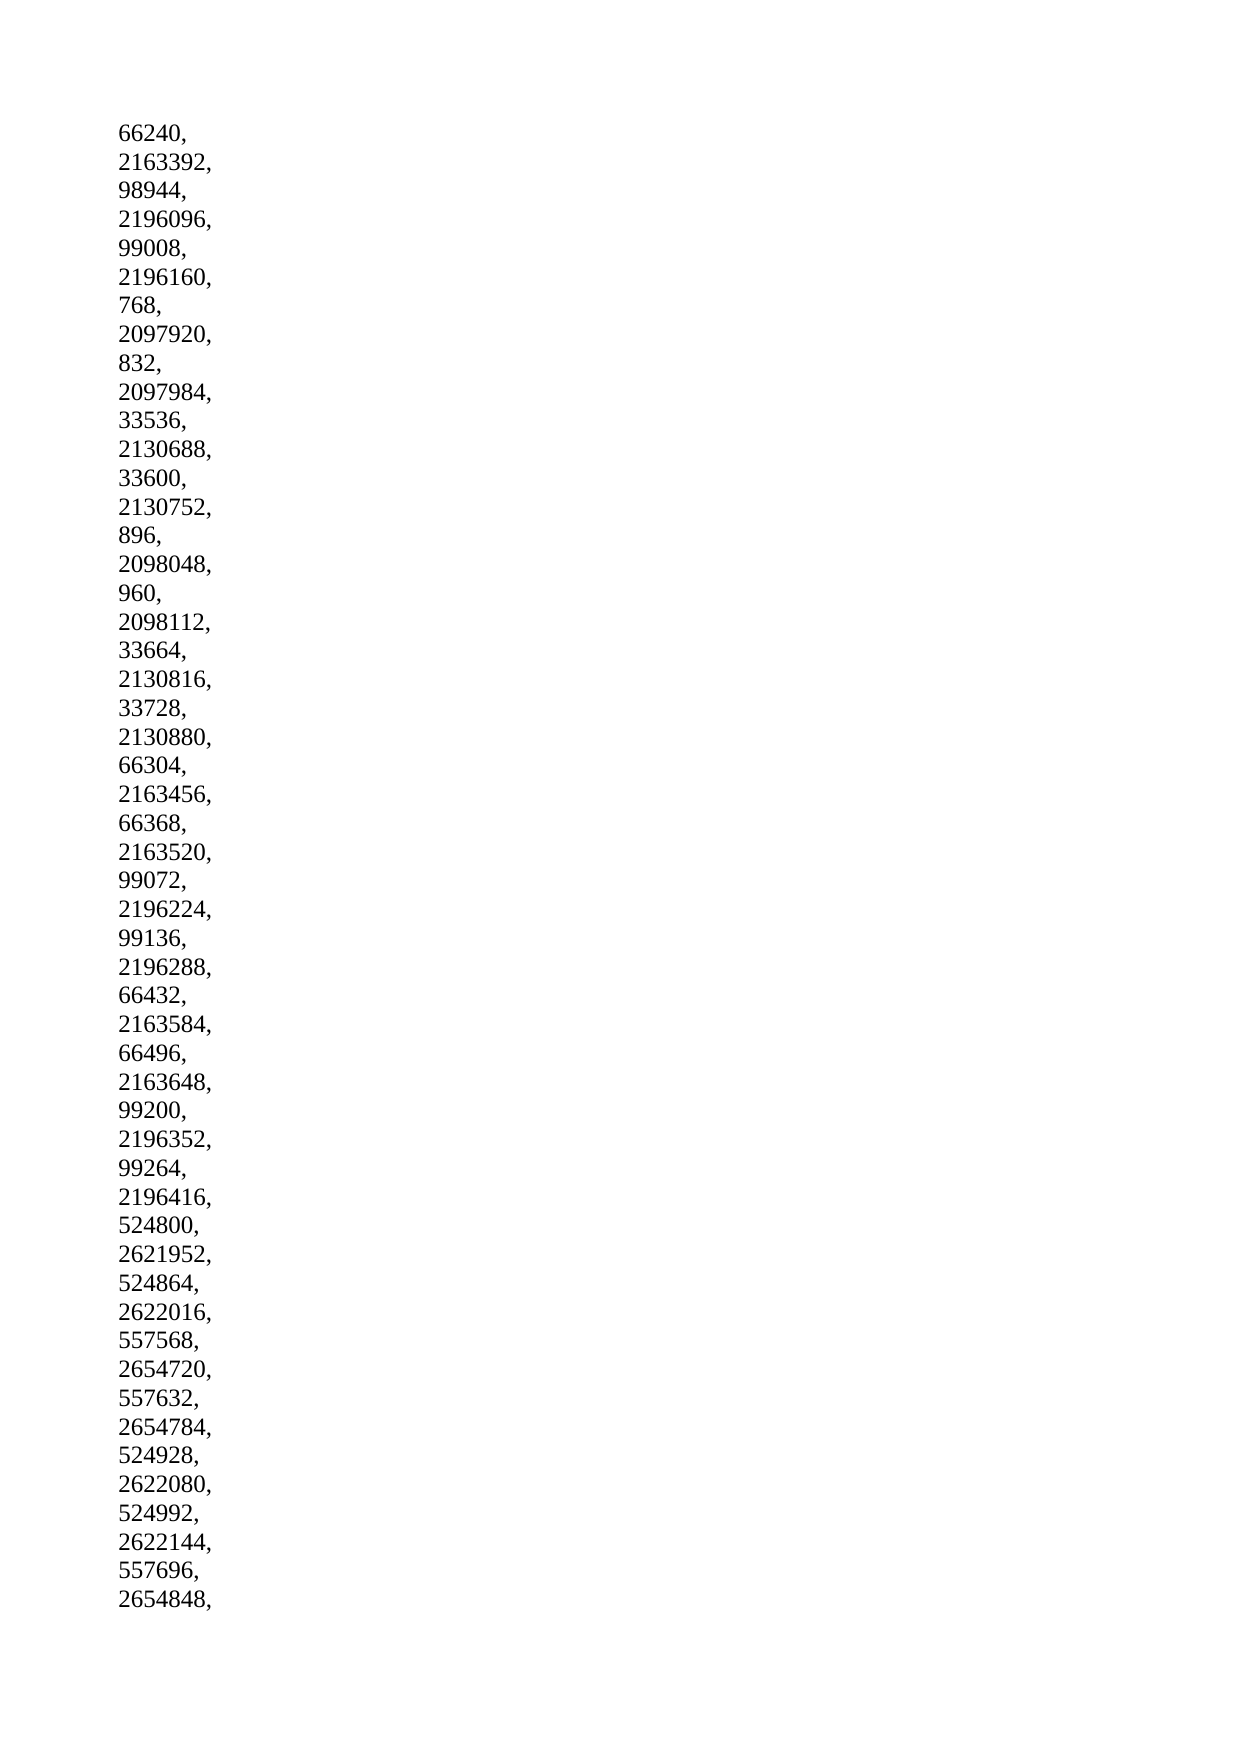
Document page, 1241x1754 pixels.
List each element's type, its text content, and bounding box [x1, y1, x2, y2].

text 2622080, [118, 1469, 1122, 1498]
text 2622144, [118, 1527, 1122, 1556]
text 2196096, [118, 204, 1122, 233]
text 33664, [118, 636, 1122, 664]
text 2163392, [118, 147, 1122, 176]
text 2098112, [118, 607, 1122, 636]
text 99264, [118, 1153, 1122, 1182]
text 2622016, [118, 1297, 1122, 1326]
text 2097920, [118, 319, 1122, 348]
text 557696, [118, 1556, 1122, 1584]
text 832, [118, 348, 1122, 377]
text 2130688, [118, 434, 1122, 463]
text 2163584, [118, 1009, 1122, 1038]
text 524864, [118, 1268, 1122, 1297]
text 2163520, [118, 837, 1122, 866]
text 2130752, [118, 492, 1122, 521]
text 66496, [118, 1038, 1122, 1067]
text 2196352, [118, 1124, 1122, 1153]
text 2196416, [118, 1182, 1122, 1211]
text 524800, [118, 1211, 1122, 1239]
text 557568, [118, 1326, 1122, 1354]
text 99072, [118, 866, 1122, 894]
text 524992, [118, 1498, 1122, 1527]
text 66368, [118, 808, 1122, 837]
text 2098048, [118, 549, 1122, 578]
text 2130880, [118, 722, 1122, 751]
text 33536, [118, 406, 1122, 434]
text 557632, [118, 1383, 1122, 1412]
text 524928, [118, 1441, 1122, 1469]
text 2654784, [118, 1412, 1122, 1441]
text 768, [118, 291, 1122, 319]
text 2163648, [118, 1067, 1122, 1096]
text 99008, [118, 233, 1122, 262]
text 2196288, [118, 952, 1122, 981]
text 33600, [118, 463, 1122, 492]
text 2621952, [118, 1239, 1122, 1268]
text 98944, [118, 176, 1122, 204]
text 2196160, [118, 262, 1122, 291]
text 2654848, [118, 1584, 1122, 1613]
text 66240, [118, 118, 1122, 147]
text 2163456, [118, 779, 1122, 808]
text 99136, [118, 923, 1122, 952]
text 66432, [118, 981, 1122, 1009]
text 33728, [118, 693, 1122, 722]
text 99200, [118, 1096, 1122, 1124]
text 2130816, [118, 664, 1122, 693]
text 896, [118, 521, 1122, 549]
text 960, [118, 578, 1122, 607]
text 2654720, [118, 1354, 1122, 1383]
text 66304, [118, 751, 1122, 779]
text 2196224, [118, 894, 1122, 923]
text 2097984, [118, 377, 1122, 406]
